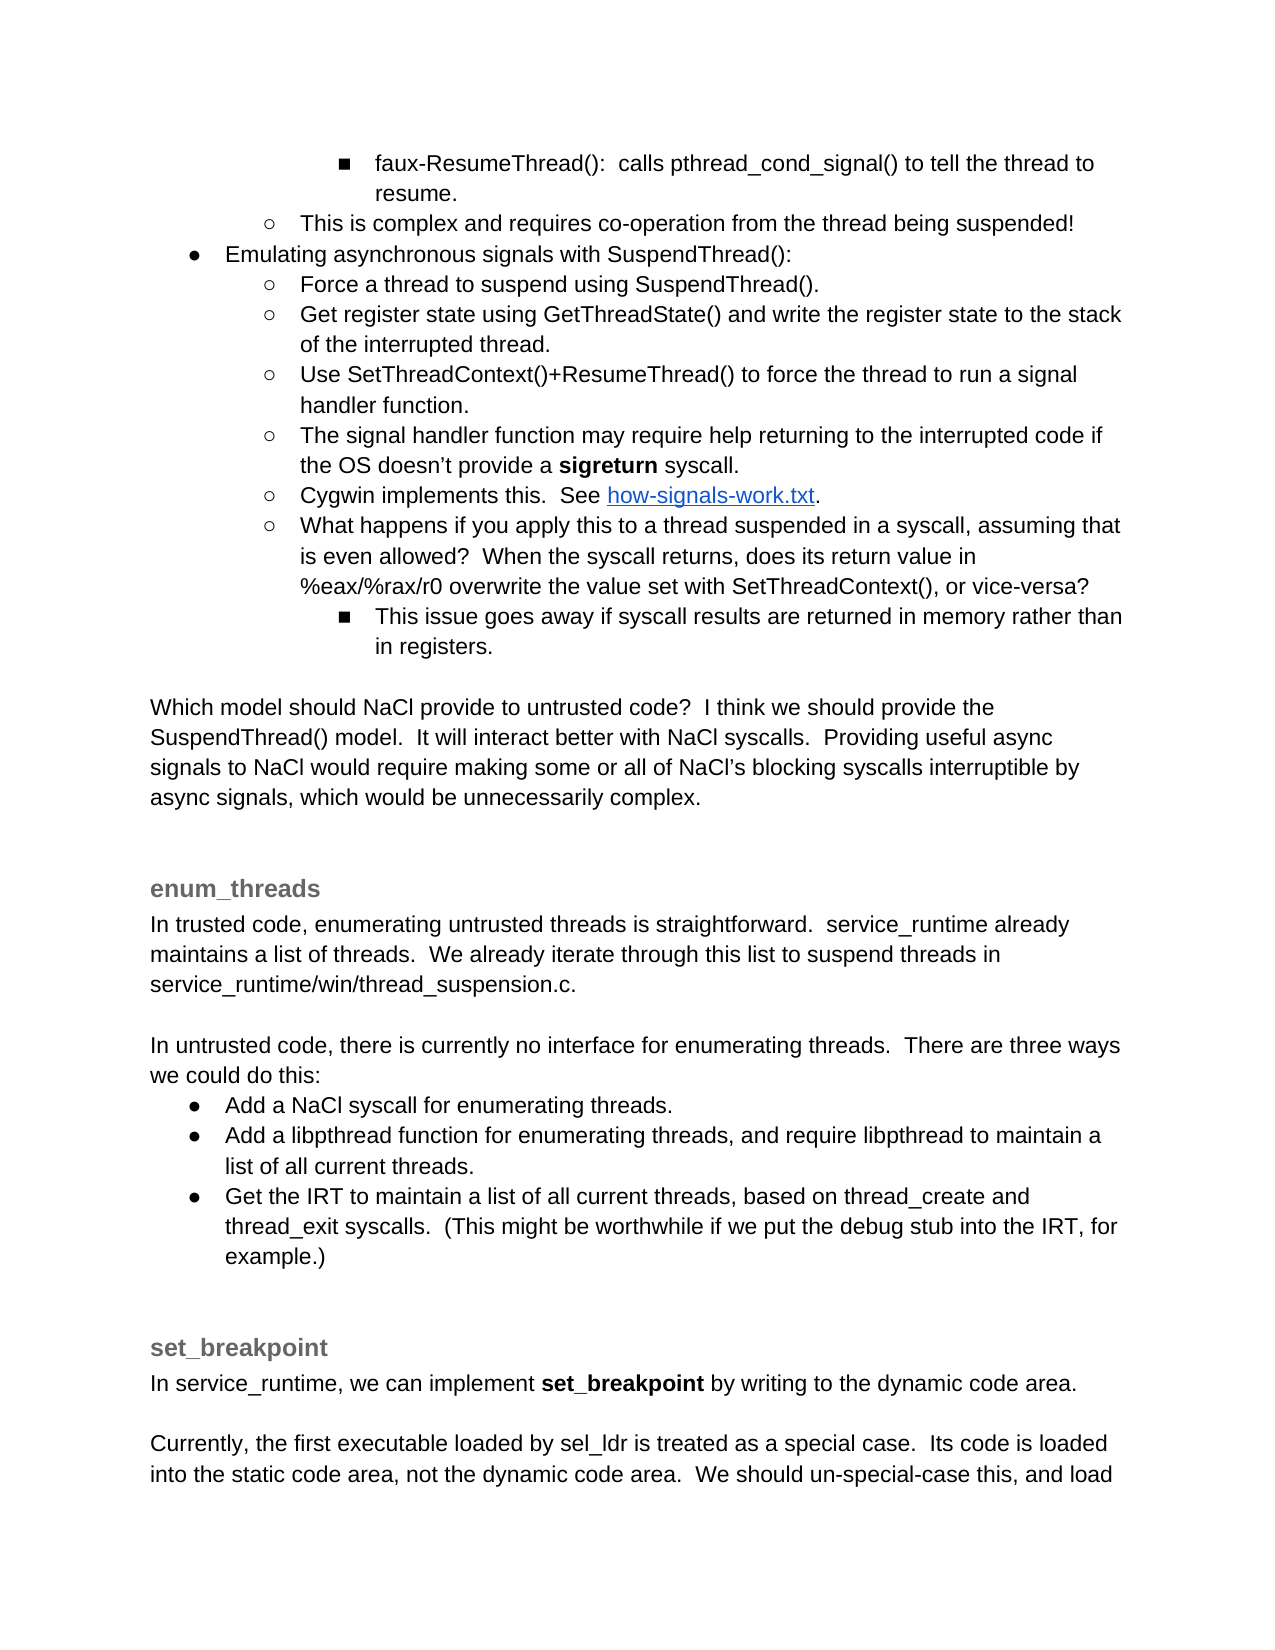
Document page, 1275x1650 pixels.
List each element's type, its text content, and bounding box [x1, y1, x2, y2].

text In untrusted code, there is currently no interface for enumerating threads. There are three ways we could do this: [150, 1032, 1125, 1088]
list Get register state using GetThreadState() and write the register state to the stack of the interrupted thread. [262, 301, 1125, 358]
list Use SetThreadContext()+ResumeThread() to force the thread to run a signal handler function. [262, 361, 1125, 418]
list What happens if you apply this to a thread suspended in a syscall, assuming that is even allowed? When the syscall returns, does its return value in %eax/%rax/r0 overwrite the value set with SetThreadContext(), or vice-versa? [262, 512, 1125, 599]
subtitle set_breakpoint [150, 1333, 1125, 1362]
list faux-ResumeThread(): calls pthread_cond_signal() to tell the thread to resume. [337, 150, 1125, 207]
text Currently, the first executable loaded by sel_ldr is treated as a special case. Its code is loaded into the static code area, not the dynamic code area. We should un-special-case this, and load [150, 1430, 1125, 1487]
list Cygwin implements this. See how-signals-work.txt. [262, 482, 1125, 509]
list Force a thread to suspend using SuspendThread(). [262, 271, 1125, 297]
list This is complex and requires co-operation from the thread being suspended! [262, 210, 1125, 237]
list This issue goes away if syscall results are returned in memory rather than in registers. [337, 603, 1125, 660]
list The signal handler function may require help returning to the interrupted code if the OS doesn’t provide a sigreturn syscall. [262, 422, 1125, 478]
text In trusted code, enumerating untrusted threads is straightforward. service_runtime already maintains a list of threads. We already iterate through this list to suspend threads in service_runtime/win/thread_suspension.c. [150, 911, 1125, 998]
list Emulating asynchronous signals with SuspendThread(): [187, 241, 1125, 267]
subtitle enum_threads [150, 874, 1125, 903]
text Which model should NaCl provide to untrusted code? I think we should provide the SuspendThread() model. It will interact better with NaCl syscalls. Providing useful async signals to NaCl would require making some or all of NaCl’s blocking syscalls interruptible by async signals, which would be unnecessarily complex. [150, 694, 1125, 811]
list Add a NaCl syscall for enumerating threads. [187, 1092, 1125, 1119]
list Get the IRT to maintain a list of all current threads, based on thread_create and thread_exit syscalls. (This might be worthwhile if we put the debug stub into the IRT, for example.) [187, 1183, 1125, 1270]
list Add a libpthread function for enumerating threads, and require libpthread to maintain a list of all current threads. [187, 1122, 1125, 1179]
text In service_runtime, we can implement set_breakpoint by writing to the dynamic code area. [150, 1370, 1125, 1396]
